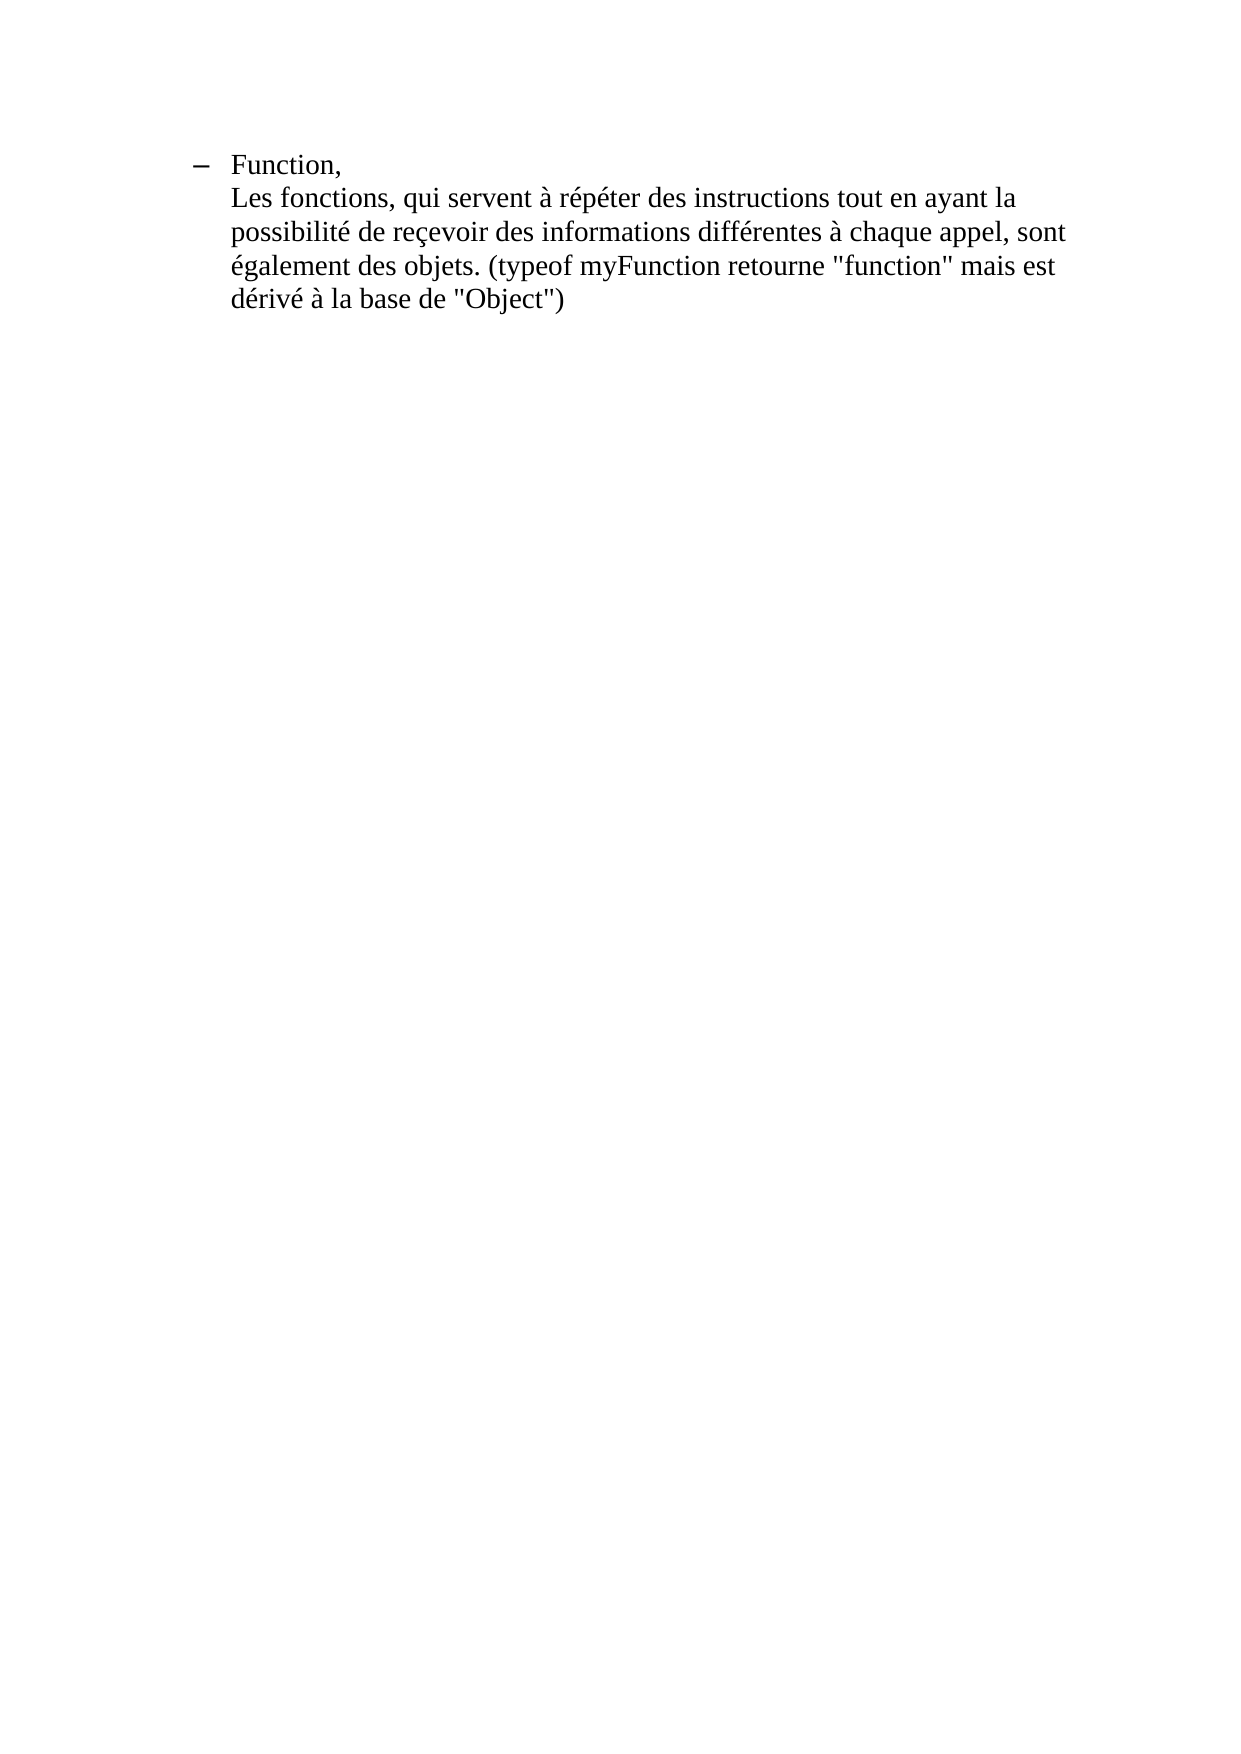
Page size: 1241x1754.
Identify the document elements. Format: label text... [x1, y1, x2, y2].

list Les fonctions, qui servent à répéter des instructions tout en ayant la possibilité de reçevoir des informations différentes à chaque appel, sont également des objets. (typeof myFunction retourne "function" mais est dérivé à la base de "Object") [193, 181, 1122, 315]
list Function, [193, 147, 1122, 181]
